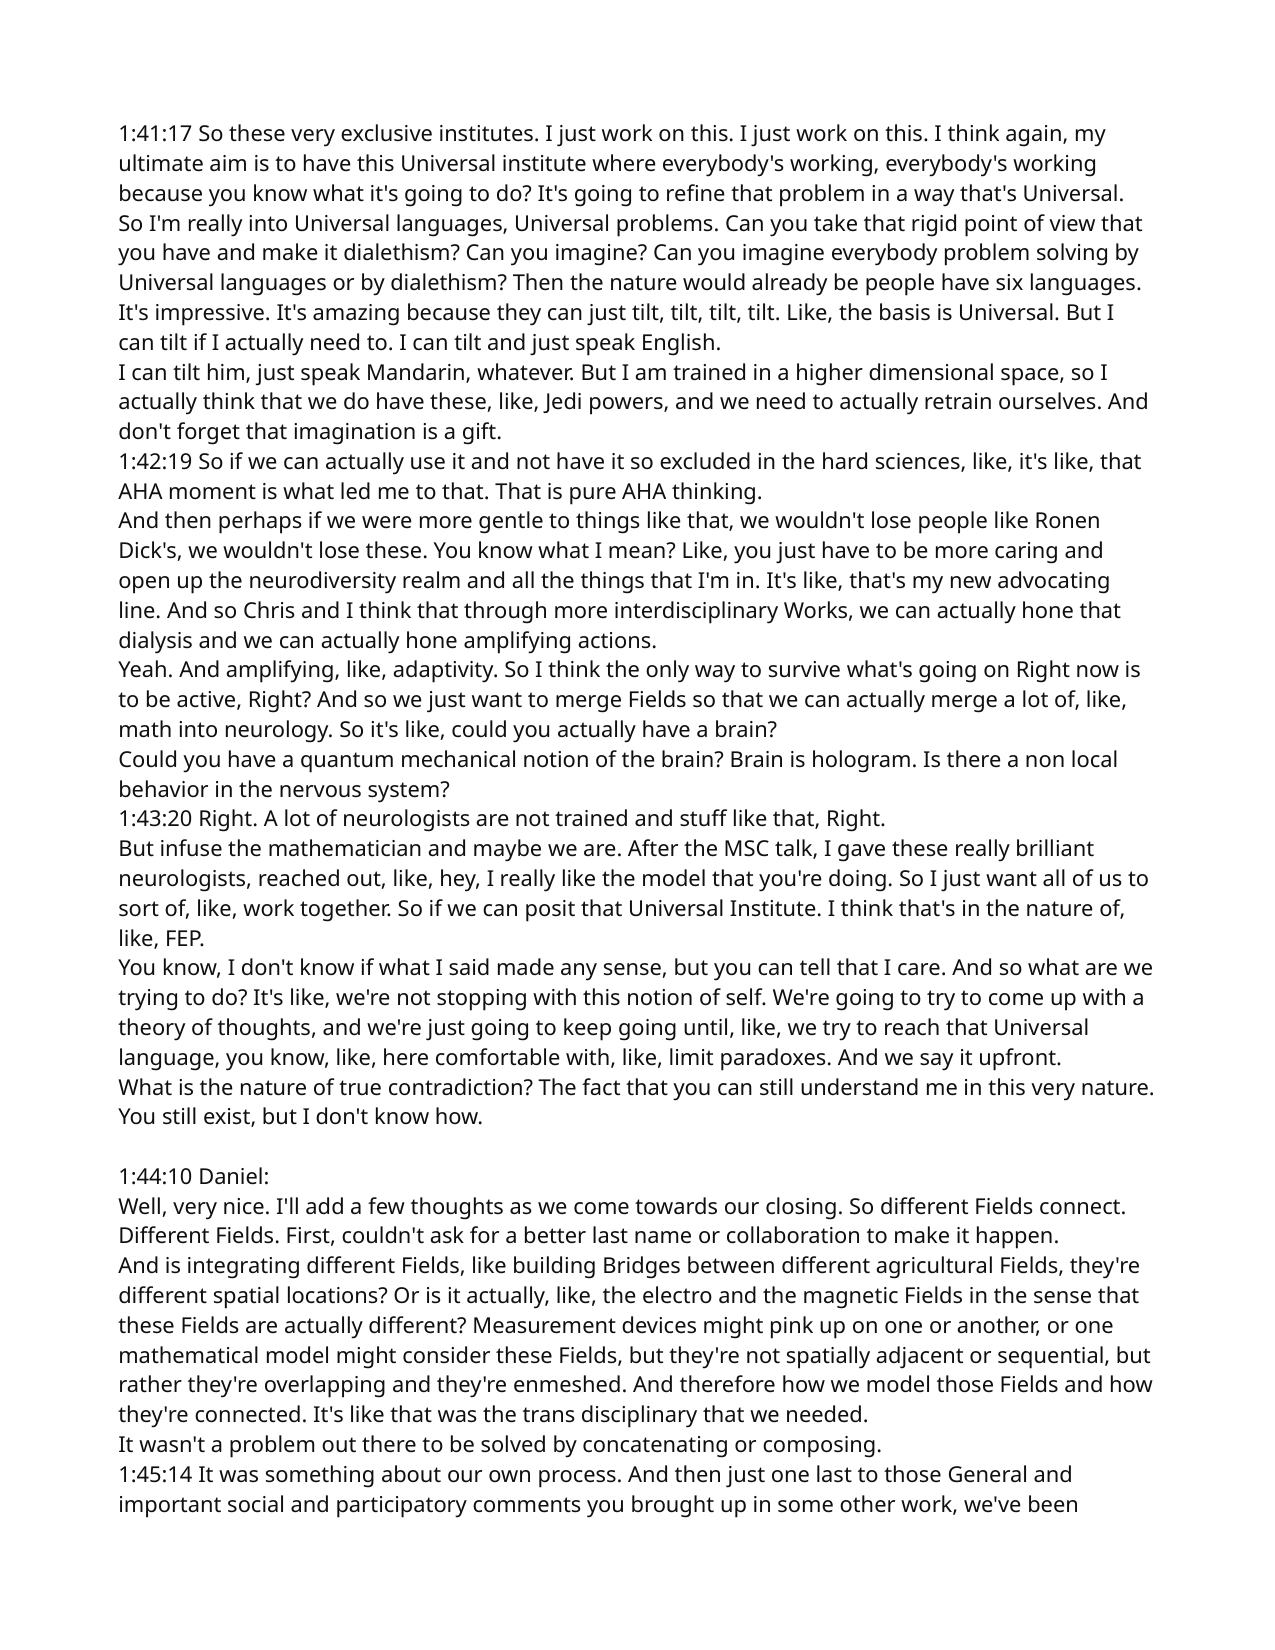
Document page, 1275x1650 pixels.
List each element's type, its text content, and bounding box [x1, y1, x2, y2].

text 1:41:17 So these very exclusive institutes. I just work on this. I just work on this. I think again, my ultimate aim is to have this Universal institute where everybody's working, everybody's working because you know what it's going to do? It's going to refine that problem in a way that's Universal. [118, 118, 1157, 207]
text 1:43:20 Right. A lot of neurologists are not trained and stuff like that, Right. [118, 803, 1157, 833]
text Yeah. And amplifying, like, adaptivity. So I think the only way to survive what's going on Right now is to be active, Right? And so we just want to merge Fields so that we can actually merge a lot of, like, math into neurology. So it's like, could you actually have a brain? [118, 654, 1157, 744]
text I can tilt him, just speak Mandarin, whatever. But I am trained in a higher dimensional space, so I actually think that we do have these, like, Jedi powers, and we need to actually retrain ourselves. And don't forget that imagination is a gift. [118, 356, 1157, 446]
text And then perhaps if we were more gentle to things like that, we wouldn't lose people like Ronen Dick's, we wouldn't lose these. You know what I mean? Like, you just have to be more caring and open up the neurodiversity realm and all the things that I'm in. It's like, that's my new advocating line. And so Chris and I think that through more interdisciplinary Works, we can actually hone that dialysis and we can actually hone amplifying actions. [118, 505, 1157, 654]
text It wasn't a problem out there to be solved by concatenating or composing. [118, 1429, 1157, 1459]
text 1:45:14 It was something about our own process. And then just one last to those General and important social and participatory comments you brought up in some other work, we've been [118, 1459, 1157, 1518]
text What is the nature of true contradiction? The fact that you can still understand me in this very nature. You still exist, but I don't know how. [118, 1071, 1157, 1131]
text 1:42:19 So if we can actually use it and not have it so excluded in the hard sciences, like, it's like, that AHA moment is what led me to that. That is pure AHA thinking. [118, 446, 1157, 505]
text It's impressive. It's amazing because they can just tilt, tilt, tilt, tilt. Like, the basis is Universal. But I can tilt if I actually need to. I can tilt and just speak English. [118, 297, 1157, 356]
text And is integrating different Fields, like building Bridges between different agricultural Fields, they're different spatial locations? Or is it actually, like, the electro and the magnetic Fields in the sense that these Fields are actually different? Measurement devices might pink up on one or another, or one mathematical model might consider these Fields, but they're not spatially adjacent or sequential, but rather they're overlapping and they're enmeshed. And therefore how we model those Fields and how they're connected. It's like that was the trans disciplinary that we needed. [118, 1250, 1157, 1429]
text You know, I don't know if what I said made any sense, but you can tell that I care. And so what are we trying to do? It's like, we're not stopping with this notion of self. We're going to try to come up with a theory of thoughts, and we're just going to keep going until, like, we try to reach that Universal language, you know, like, here comfortable with, like, limit paradoxes. And we say it upfront. [118, 952, 1157, 1071]
text 1:44:10 Daniel: [118, 1161, 1157, 1191]
text So I'm really into Universal languages, Universal problems. Can you take that rigid point of view that you have and make it dialethism? Can you imagine? Can you imagine everybody problem solving by Universal languages or by dialethism? Then the nature would already be people have six languages. [118, 207, 1157, 297]
text Could you have a quantum mechanical notion of the brain? Brain is hologram. Is there a non local behavior in the nervous system? [118, 744, 1157, 803]
text Well, very nice. I'll add a few thoughts as we come towards our closing. So different Fields connect. Different Fields. First, couldn't ask for a better last name or collaboration to make it happen. [118, 1191, 1157, 1250]
text But infuse the mathematician and maybe we are. After the MSC talk, I gave these really brilliant neurologists, reached out, like, hey, I really like the model that you're doing. So I just want all of us to sort of, like, work together. So if we can posit that Universal Institute. I think that's in the nature of, like, FEP. [118, 833, 1157, 952]
